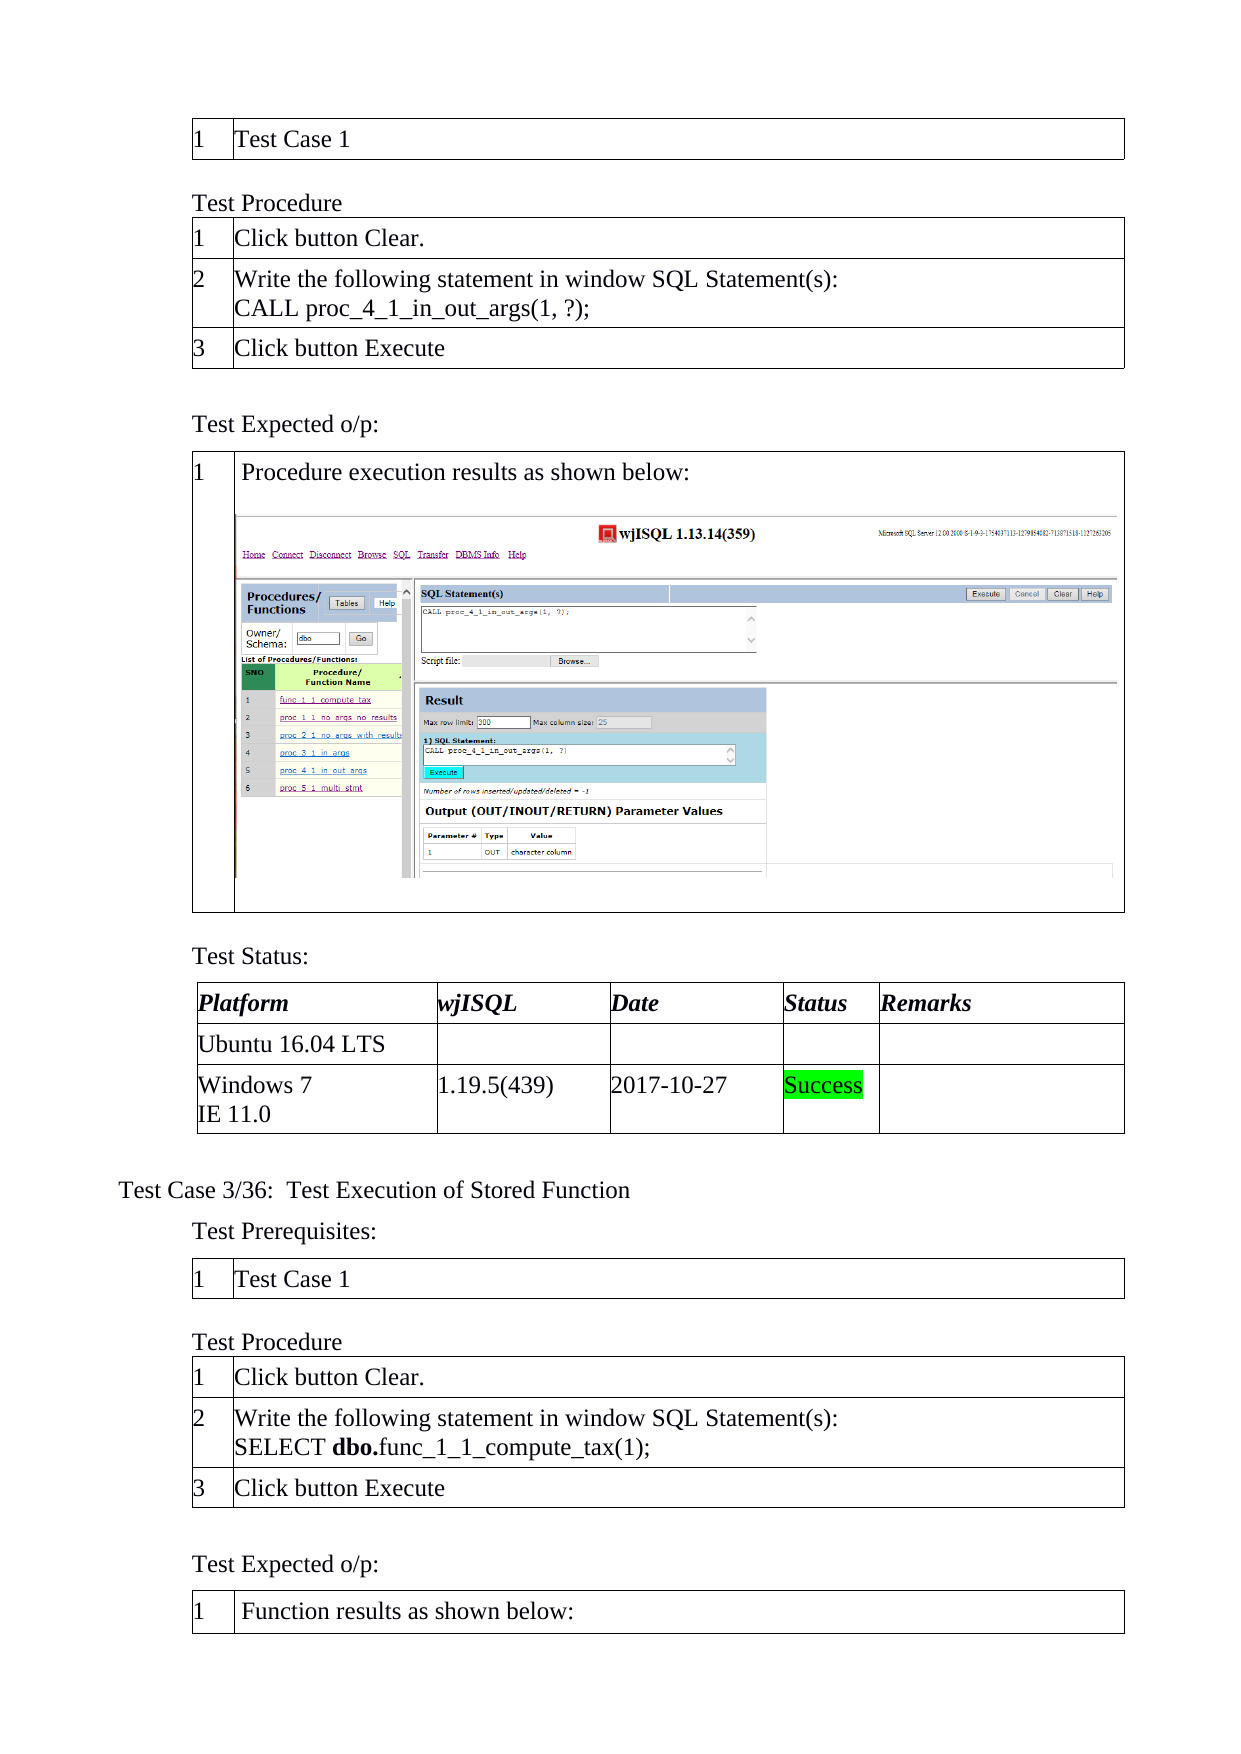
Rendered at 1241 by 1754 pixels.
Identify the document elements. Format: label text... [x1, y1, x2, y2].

table_cell 2017-10-27 [611, 1065, 783, 1133]
text Test Prerequisites: [118, 1216, 1122, 1245]
table_cell 2 [193, 1398, 233, 1466]
table_cell 3 [193, 328, 233, 368]
table_header 1 [193, 1591, 234, 1633]
table_header Function results as shown below: [235, 1591, 1124, 1633]
picture [234, 514, 1117, 878]
table_header wjISQL [438, 983, 610, 1023]
table_cell Ubuntu 16.04 LTS [198, 1024, 437, 1064]
table_cell 3 [193, 1468, 233, 1507]
text Test Procedure [118, 188, 1122, 217]
table_cell 1.19.5(439) [438, 1065, 610, 1133]
table_cell Click button Execute [234, 1468, 1124, 1507]
table_cell [784, 1024, 879, 1064]
table_header 1 [193, 119, 233, 159]
text Test Expected o/p: [118, 409, 1122, 438]
table_cell 2 [193, 259, 233, 327]
table_cell Write the following statement in window SQL Statement(s): CALL proc_4_1_in_out_args(1, ?); [234, 259, 1124, 327]
table_header 1 [193, 452, 234, 912]
table_header Platform [198, 983, 437, 1023]
table_header Date [611, 983, 783, 1023]
text Test Status: [118, 941, 1122, 970]
table_cell Click button Execute [234, 328, 1124, 368]
table_cell Success [784, 1065, 879, 1133]
table_cell [611, 1024, 783, 1064]
table_header Test Case 1 [234, 119, 1124, 159]
table_header Test Case 1 [234, 1259, 1124, 1298]
table_header 1 [193, 1259, 233, 1298]
table_header 1 [193, 1357, 233, 1397]
table_header Click button Clear. [234, 1357, 1124, 1397]
table_cell [438, 1024, 610, 1064]
text Test Procedure [118, 1327, 1122, 1356]
text Test Case 3/36: Test Execution of Stored Function [118, 1175, 1122, 1204]
text Test Expected o/p: [118, 1549, 1122, 1578]
table_cell [880, 1024, 1124, 1064]
table_cell [880, 1065, 1124, 1133]
table_cell Write the following statement in window SQL Statement(s): SELECT dbo.func_1_1_compute_tax(1); [234, 1398, 1124, 1466]
table_header 1 [193, 218, 233, 258]
table_header Remarks [880, 983, 1124, 1023]
table_header Procedure execution results as shown below: [235, 452, 1124, 912]
table_header Click button Clear. [234, 218, 1124, 258]
table_header Status [784, 983, 879, 1023]
table_cell Windows 7 IE 11.0 [198, 1065, 437, 1133]
